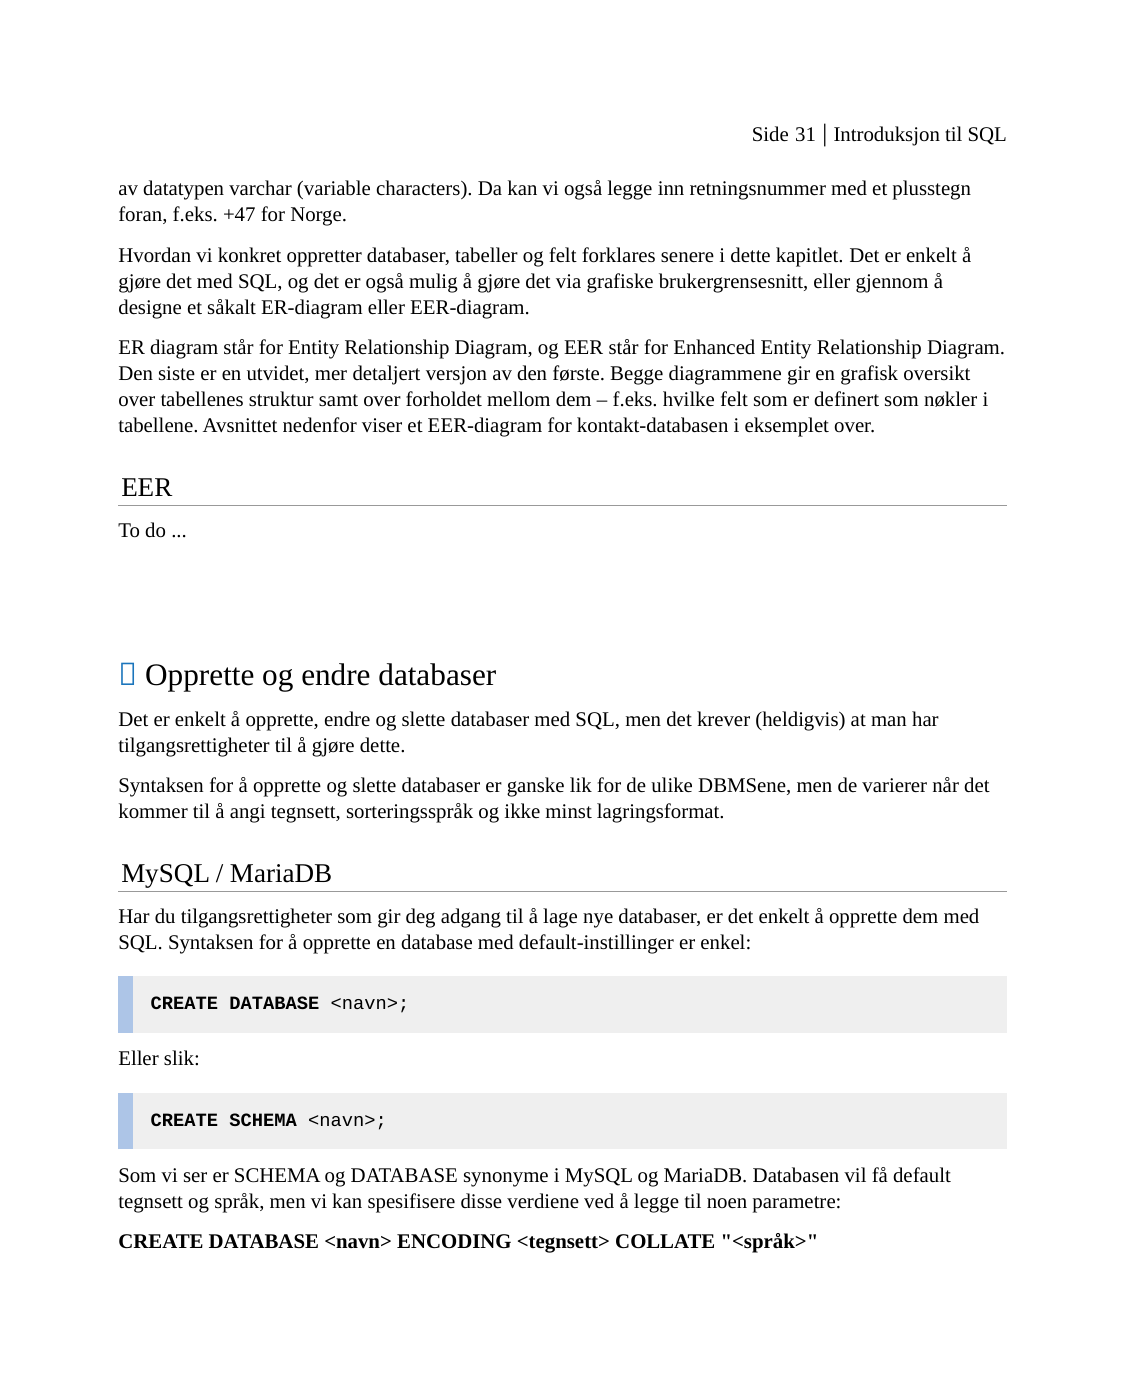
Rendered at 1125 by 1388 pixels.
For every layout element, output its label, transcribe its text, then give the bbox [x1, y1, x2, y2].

text CREATE SCHEMA <navn>; [133, 1093, 1007, 1149]
subtitle EER [118, 468, 1007, 505]
text To do ... [118, 518, 1007, 542]
text Hvordan vi konkret oppretter databaser, tabeller og felt forklares senere i dette kapitlet. Det er enkelt å gjøre det med SQL, og det er også mulig å gjøre det via grafiske brukergrensesnitt, eller gjennom å designe et såkalt ER-diagram eller EER-diagram. [118, 243, 1007, 319]
subtitle MySQL / MariaDB [118, 854, 1007, 891]
text av datatypen varchar (variable characters). Da kan vi også legge inn retningsnummer med et plusstegn foran, f.eks. +47 for Norge. [118, 176, 1007, 226]
text Har du tilgangsrettigheter som gir deg adgang til å lage nye databaser, er det enkelt å opprette dem med SQL. Syntaksen for å opprette en database med default-instillinger er enkel: [118, 904, 1007, 954]
text ER diagram står for Entity Relationship Diagram, og EER står for Enhanced Entity Relationship Diagram. Den siste er en utvidet, mer detaljert versjon av den første. Begge diagrammene gir en grafisk oversikt over tabellenes struktur samt over forholdet mellom dem – f.eks. hvilke felt som er definert som nøkler i tabellene. Avsnittet nedenfor viser et EER-diagram for kontakt-databasen i eksemplet over. [118, 335, 1007, 437]
text Det er enkelt å opprette, endre og slette databaser med SQL, men det krever (heldigvis) at man har tilgangsrettigheter til å gjøre dette. [118, 707, 1007, 757]
text Eller slik: [118, 1046, 1007, 1070]
text Som vi ser er SCHEMA og DATABASE synonyme i MySQL og MariaDB. Databasen vil få default tegnsett og språk, men vi kan spesifisere disse verdiene ved å legge til noen parametre: [118, 1163, 1007, 1213]
text CREATE DATABASE <navn> ENCODING <tegnsett> COLLATE "<språk>" [118, 1229, 1007, 1253]
text Syntaksen for å opprette og slette databaser er ganske lik for de ulike DBMSene, men de varierer når det kommer til å angi tegnsett, sorteringsspråk og ikke minst lagringsformat. [118, 773, 1007, 823]
text CREATE DATABASE <navn>; [133, 976, 1007, 1033]
subtitle  Opprette og endre databaser [118, 652, 1007, 694]
